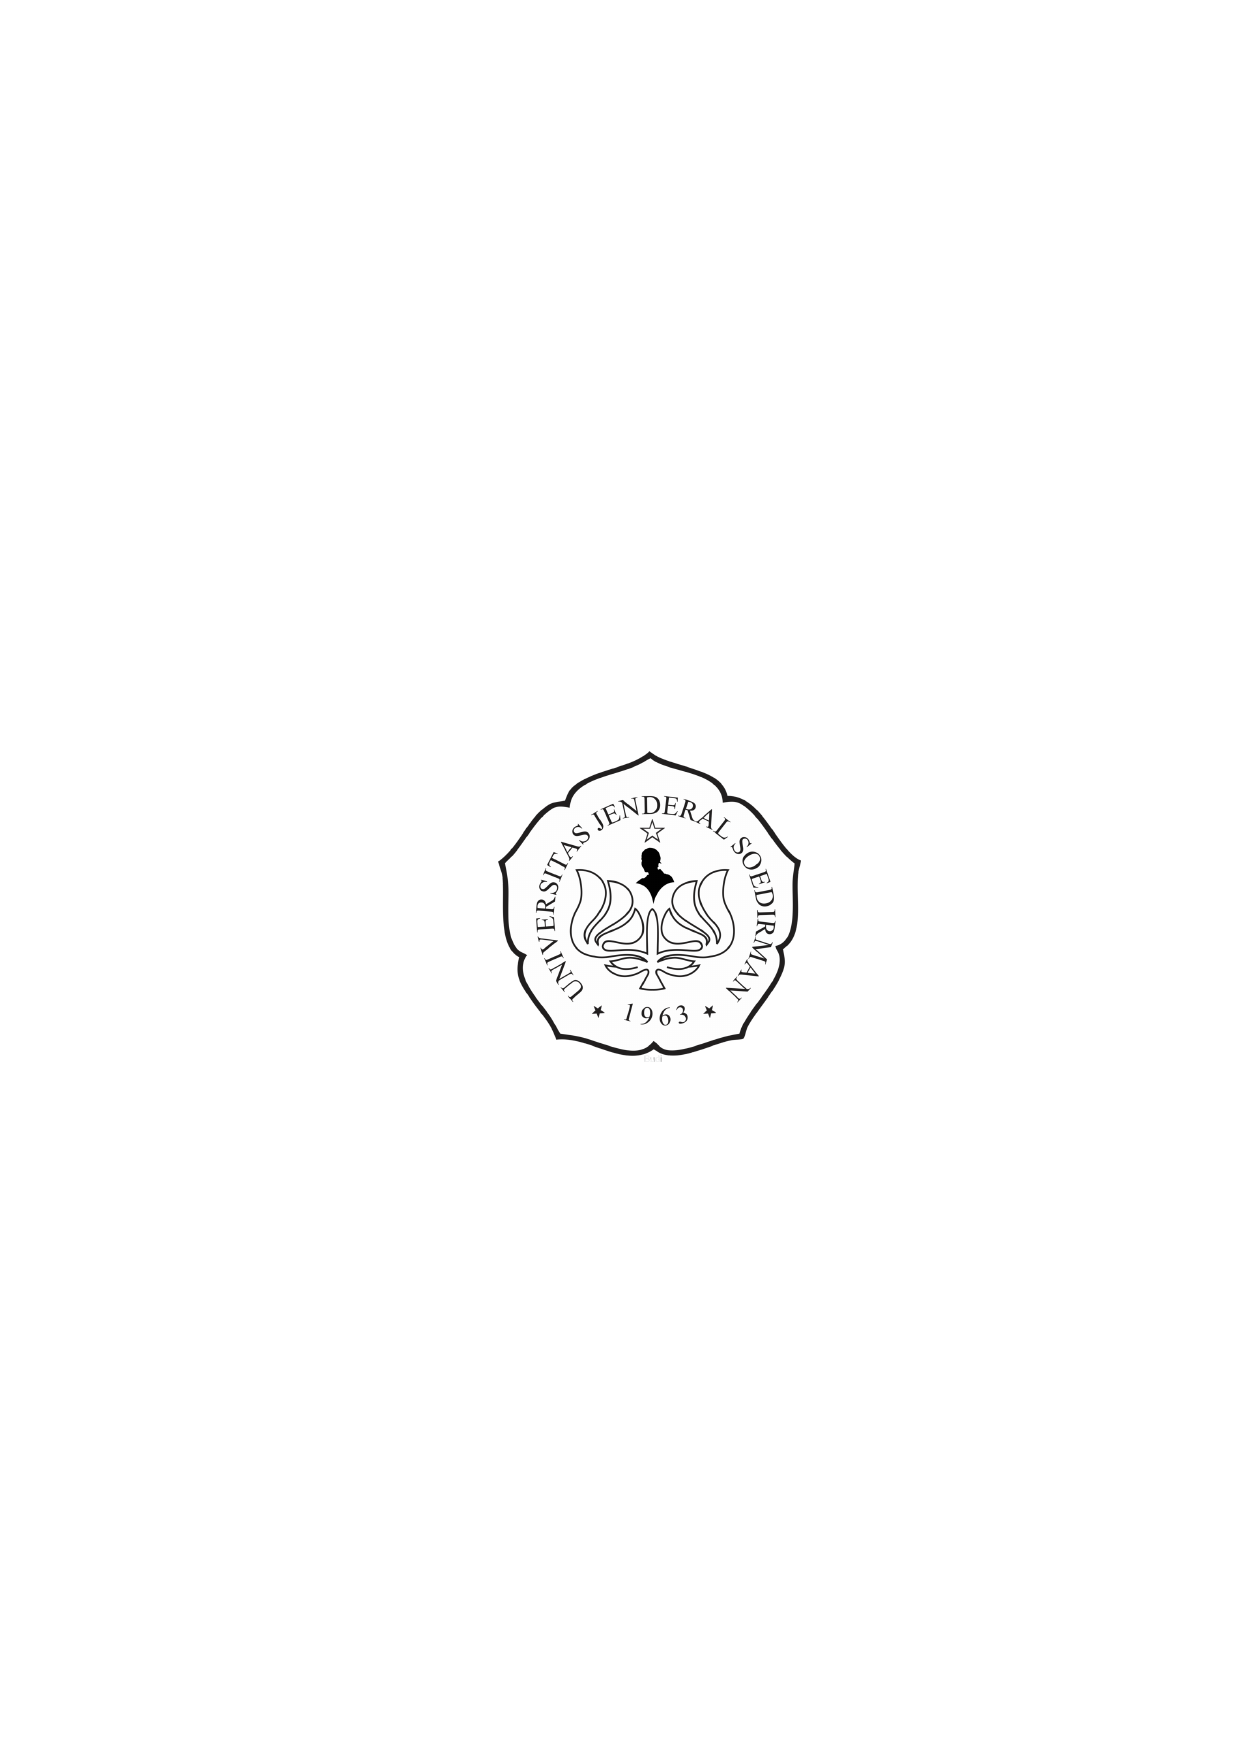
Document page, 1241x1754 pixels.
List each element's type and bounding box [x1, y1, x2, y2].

picture [498, 751, 801, 1062]
